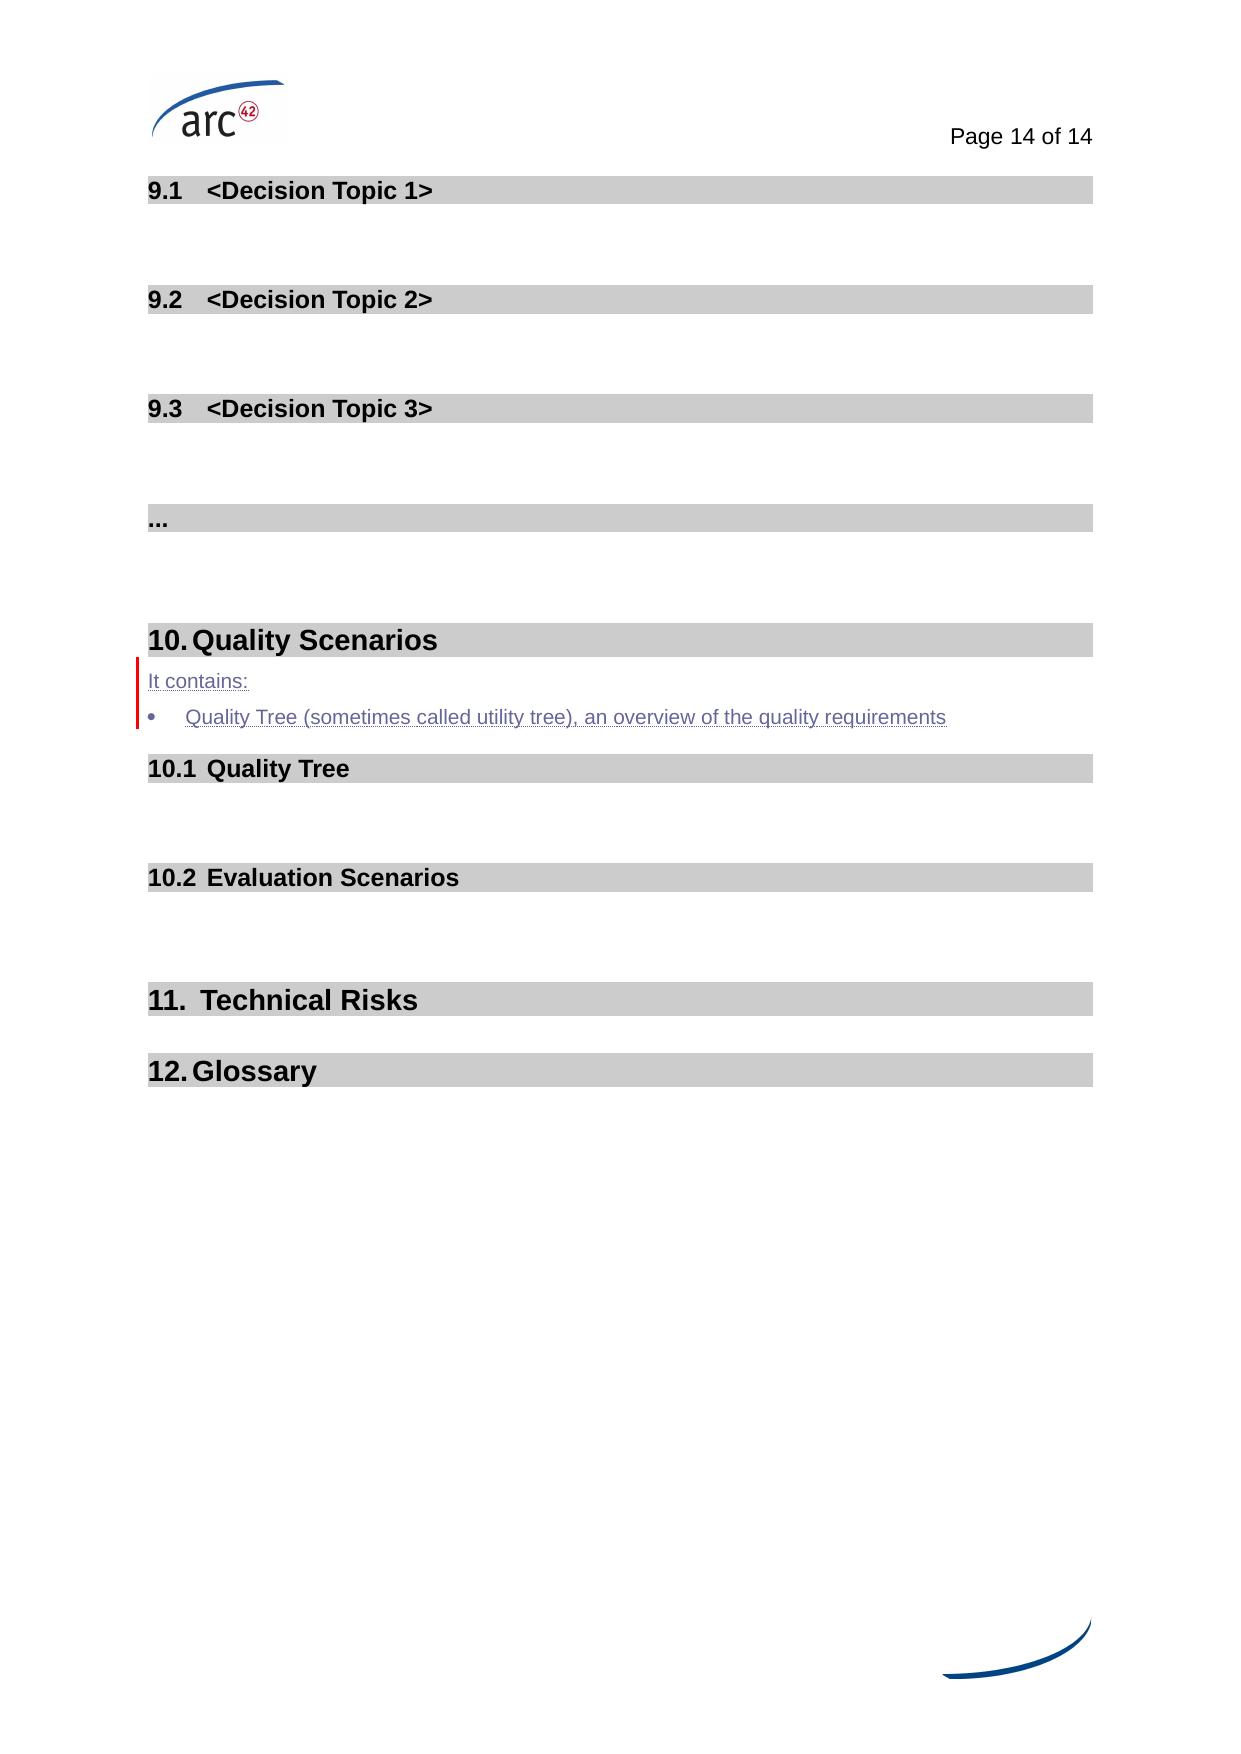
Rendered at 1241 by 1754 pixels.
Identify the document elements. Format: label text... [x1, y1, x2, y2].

list Quality Tree (sometimes called utility tree), an overview of the quality requirements [139, 705, 1093, 729]
picture [147, 73, 289, 144]
subtitle <Decision Topic 1> [148, 176, 1093, 204]
subtitle Quality Tree [148, 754, 1093, 783]
subtitle Technical Risks [148, 982, 1093, 1016]
picture [942, 1613, 1092, 1679]
subtitle <Decision Topic 3> [148, 394, 1093, 423]
text It contains: [139, 669, 1093, 693]
subtitle Evaluation Scenarios [148, 863, 1093, 892]
subtitle Glossary [148, 1053, 1093, 1087]
subtitle ... [148, 504, 1093, 532]
subtitle Quality Scenarios [148, 623, 1093, 657]
subtitle <Decision Topic 2> [148, 285, 1093, 314]
